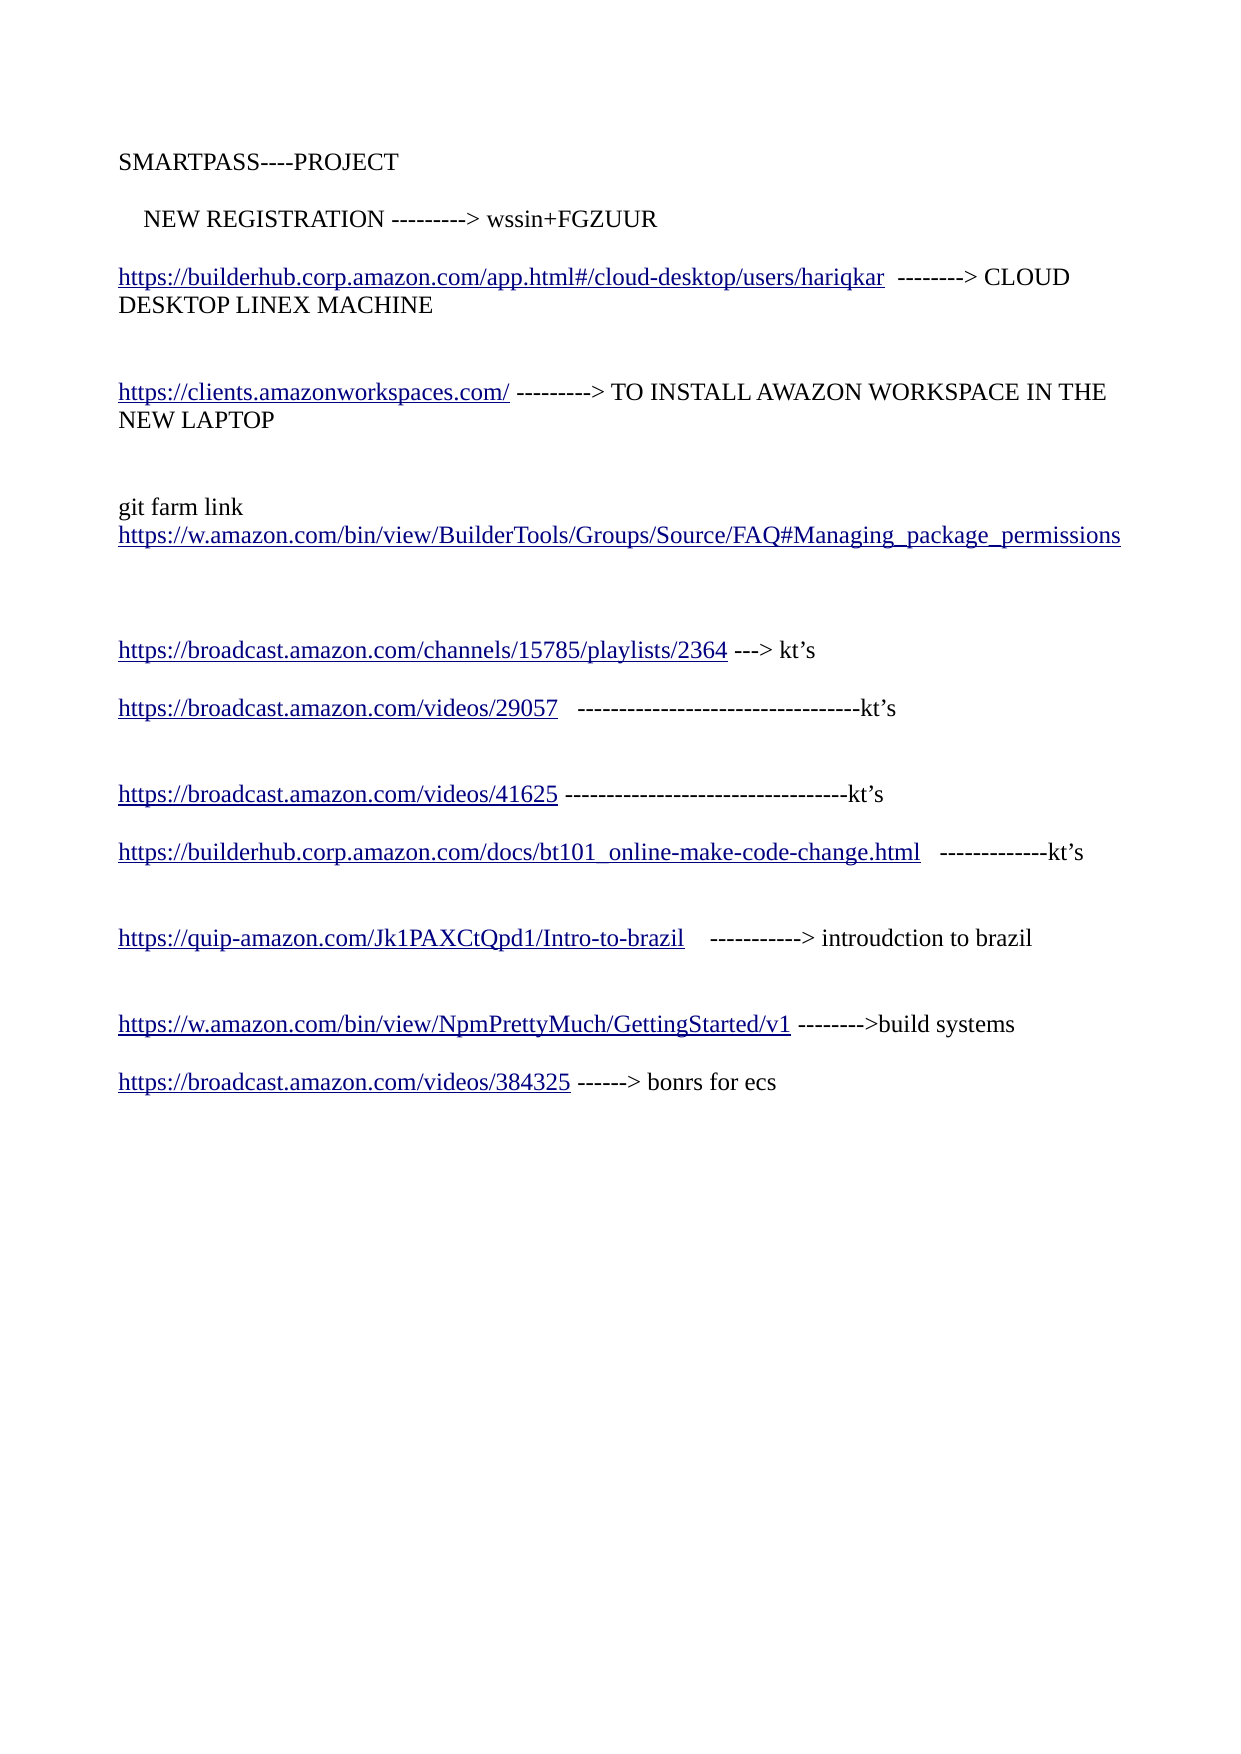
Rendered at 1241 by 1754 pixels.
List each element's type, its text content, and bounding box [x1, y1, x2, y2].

text SMARTPASS----PROJECT [118, 147, 1122, 176]
text https://broadcast.amazon.com/videos/41625 ----------------------------------kt’s [118, 779, 1122, 808]
text https://quip-amazon.com/Jk1PAXCtQpd1/Intro-to-brazil -----------> introudction to brazil [118, 923, 1122, 952]
text NEW REGISTRATION ---------> wssin+FGZUUR [118, 204, 1122, 233]
text https://builderhub.corp.amazon.com/docs/bt101_online-make-code-change.html -------------kt’s [118, 837, 1122, 866]
text https://clients.amazonworkspaces.com/ ---------> TO INSTALL AWAZON WORKSPACE IN THE NEW LAPTOP [118, 377, 1122, 434]
text https://broadcast.amazon.com/videos/29057 ----------------------------------kt’s [118, 693, 1122, 722]
text git farm link [118, 492, 1122, 521]
text https://w.amazon.com/bin/view/NpmPrettyMuch/GettingStarted/v1 -------->build systems [118, 1009, 1122, 1038]
text https://broadcast.amazon.com/channels/15785/playlists/2364 ---> kt’s [118, 636, 1122, 664]
text https://builderhub.corp.amazon.com/app.html#/cloud-desktop/users/hariqkar --------> CLOUD DESKTOP LINEX MACHINE [118, 262, 1122, 319]
text https://broadcast.amazon.com/videos/384325 ------> bonrs for ecs [118, 1067, 1122, 1096]
text https://w.amazon.com/bin/view/BuilderTools/Groups/Source/FAQ#Managing_package_permissions [118, 521, 1122, 549]
